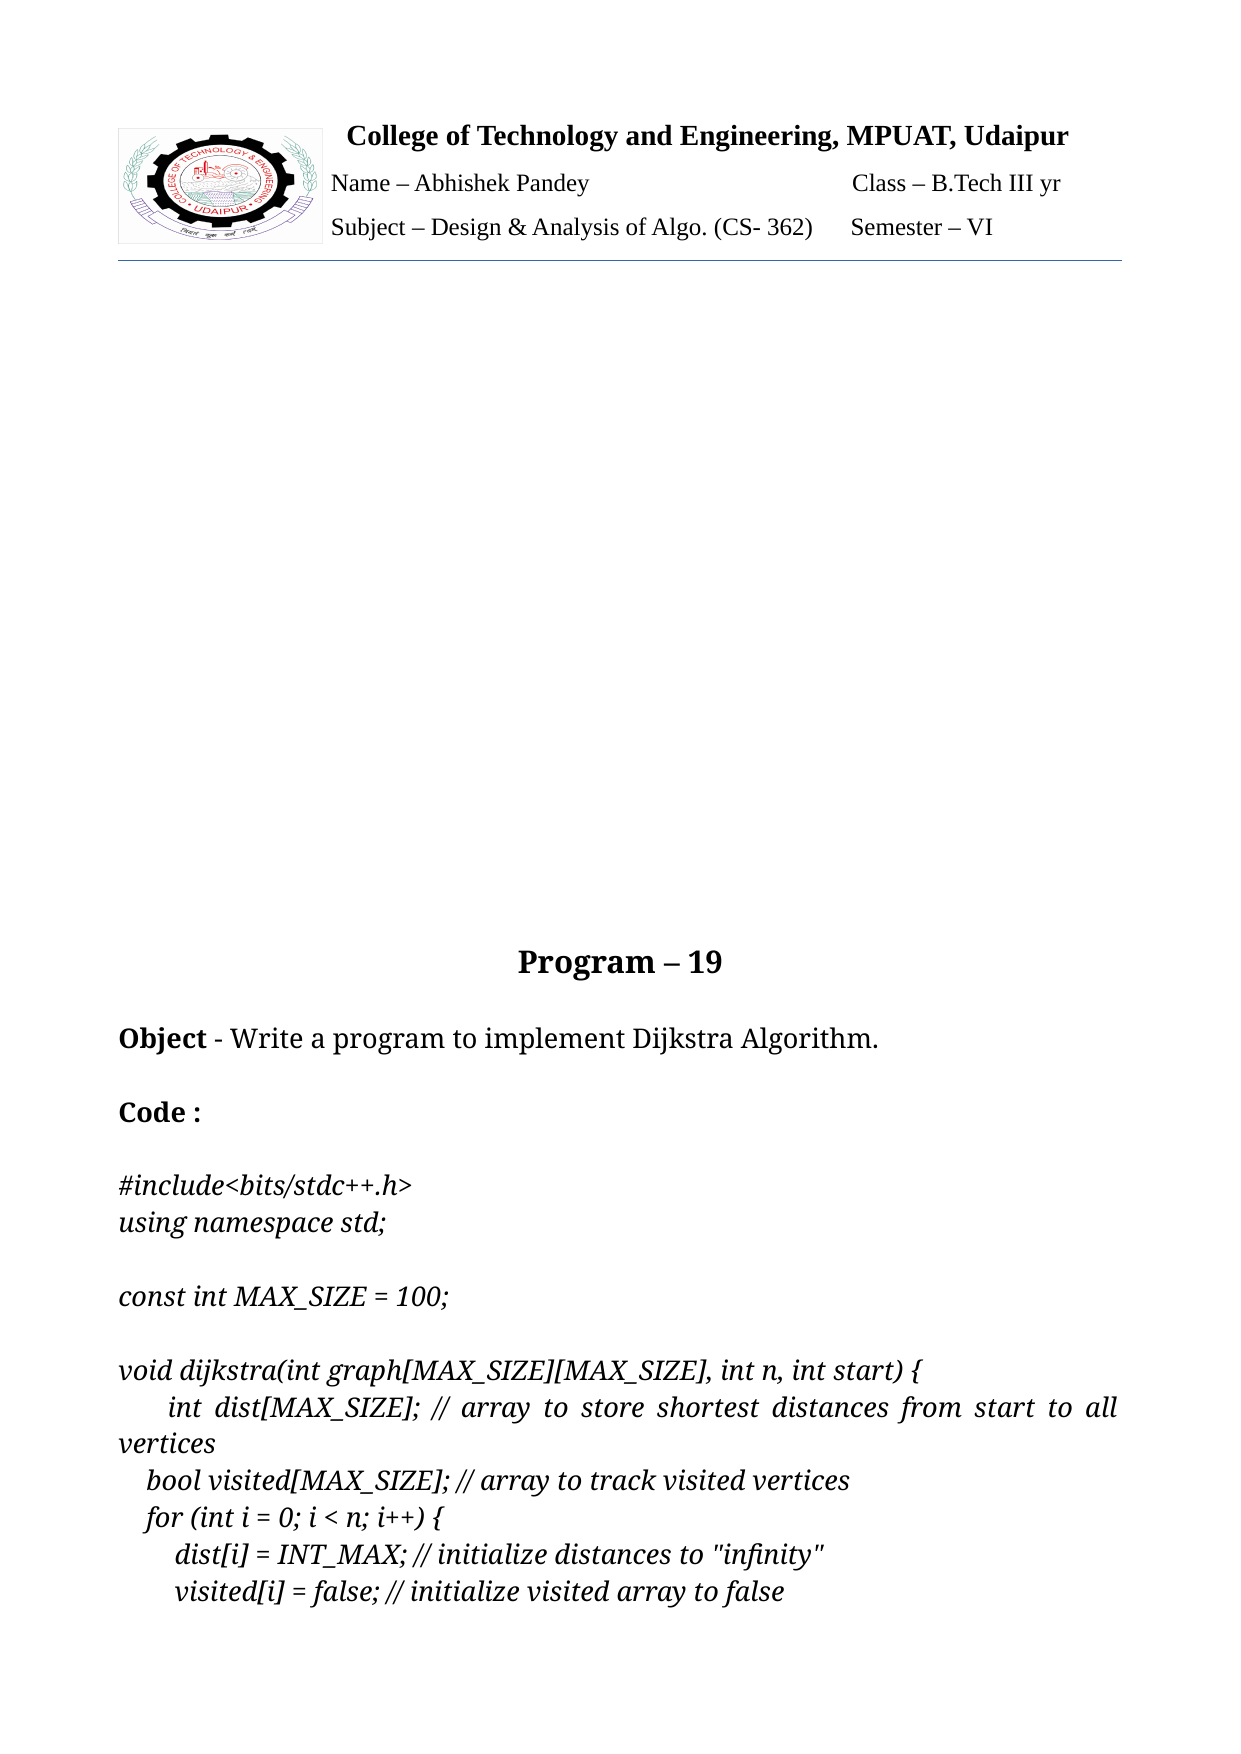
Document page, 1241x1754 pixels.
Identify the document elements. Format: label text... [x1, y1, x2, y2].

text const int MAX_SIZE = 100; [118, 1277, 1122, 1314]
text int dist[MAX_SIZE]; // array to store shortest distances from start to all vertices [118, 1388, 1122, 1462]
text void dijkstra(int graph[MAX_SIZE][MAX_SIZE], int n, int start) { [118, 1351, 1122, 1388]
picture [118, 128, 323, 244]
text #include<bits/stdc++.h> [118, 1167, 1122, 1204]
text dist[i] = INT_MAX; // initialize distances to "infinity" [118, 1536, 1122, 1572]
text Code : [118, 1093, 1122, 1130]
text visited[i] = false; // initialize visited array to false [118, 1572, 1122, 1609]
text for (int i = 0; i < n; i++) { [118, 1499, 1122, 1536]
text using namespace std; [118, 1204, 1122, 1241]
text Program – 19 [118, 940, 1122, 982]
text bool visited[MAX_SIZE]; // array to track visited vertices [118, 1462, 1122, 1499]
text Object - Write a program to implement Dijkstra Algorithm. [118, 1019, 1122, 1056]
